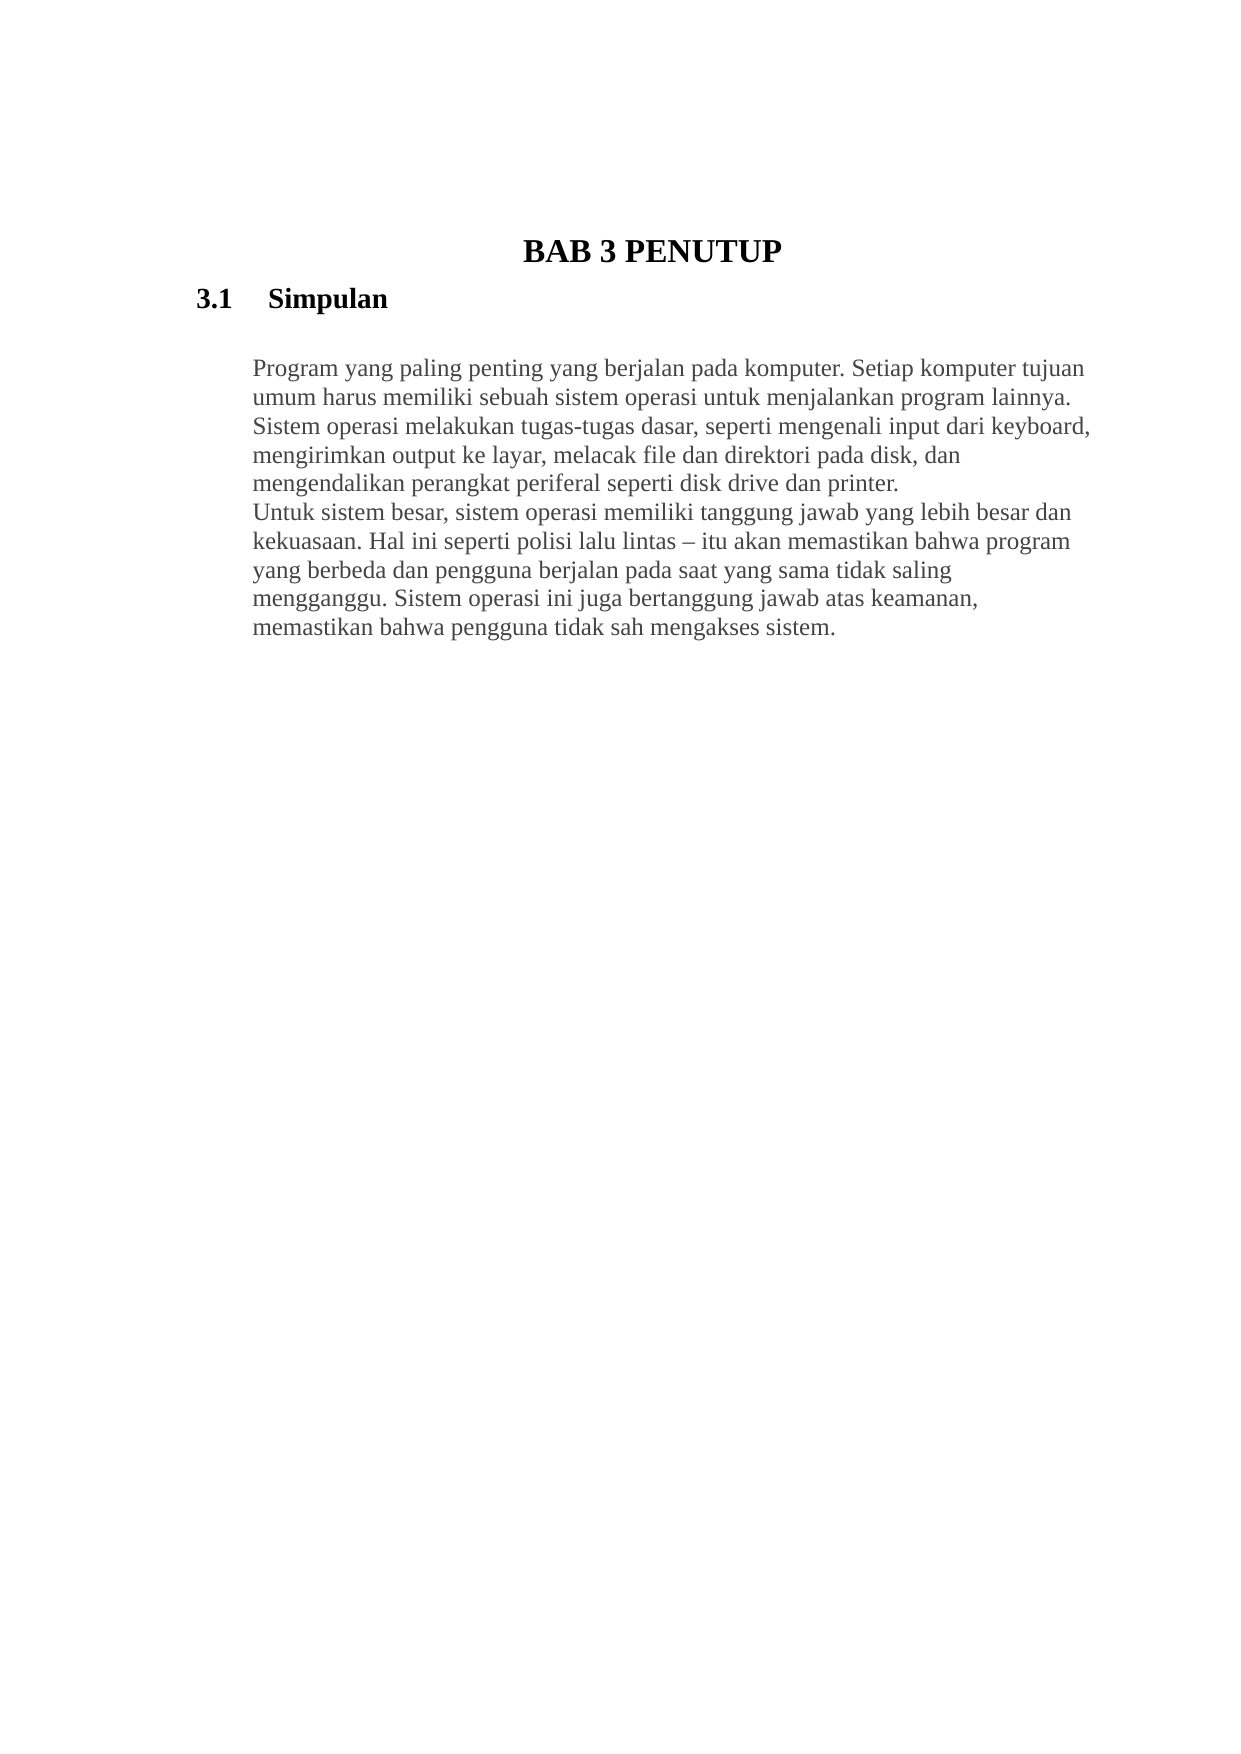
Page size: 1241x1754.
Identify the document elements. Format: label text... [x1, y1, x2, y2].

subtitle BAB 3 PENUTUP [177, 231, 1093, 269]
subtitle Program yang paling penting yang berjalan pada komputer. Setiap komputer tujuan umum harus memiliki sebuah sistem operasi untuk menjalankan program lainnya. Sistem operasi melakukan tugas-tugas dasar, seperti mengenali input dari keyboard, mengirimkan output ke layar, melacak file dan direktori pada disk, dan mengendalikan perangkat periferal seperti disk drive dan printer. Untuk sistem besar, sistem operasi memiliki tanggung jawab yang lebih besar dan kekuasaan. Hal ini seperti polisi lalu lintas – itu akan memastikan bahwa program yang berbeda dan pengguna berjalan pada saat yang sama tidak saling mengganggu. Sistem operasi ini juga bertanggung jawab atas keamanan, memastikan bahwa pengguna tidak sah mengakses sistem. [196, 349, 1093, 641]
subtitle Simpulan [196, 282, 1093, 315]
